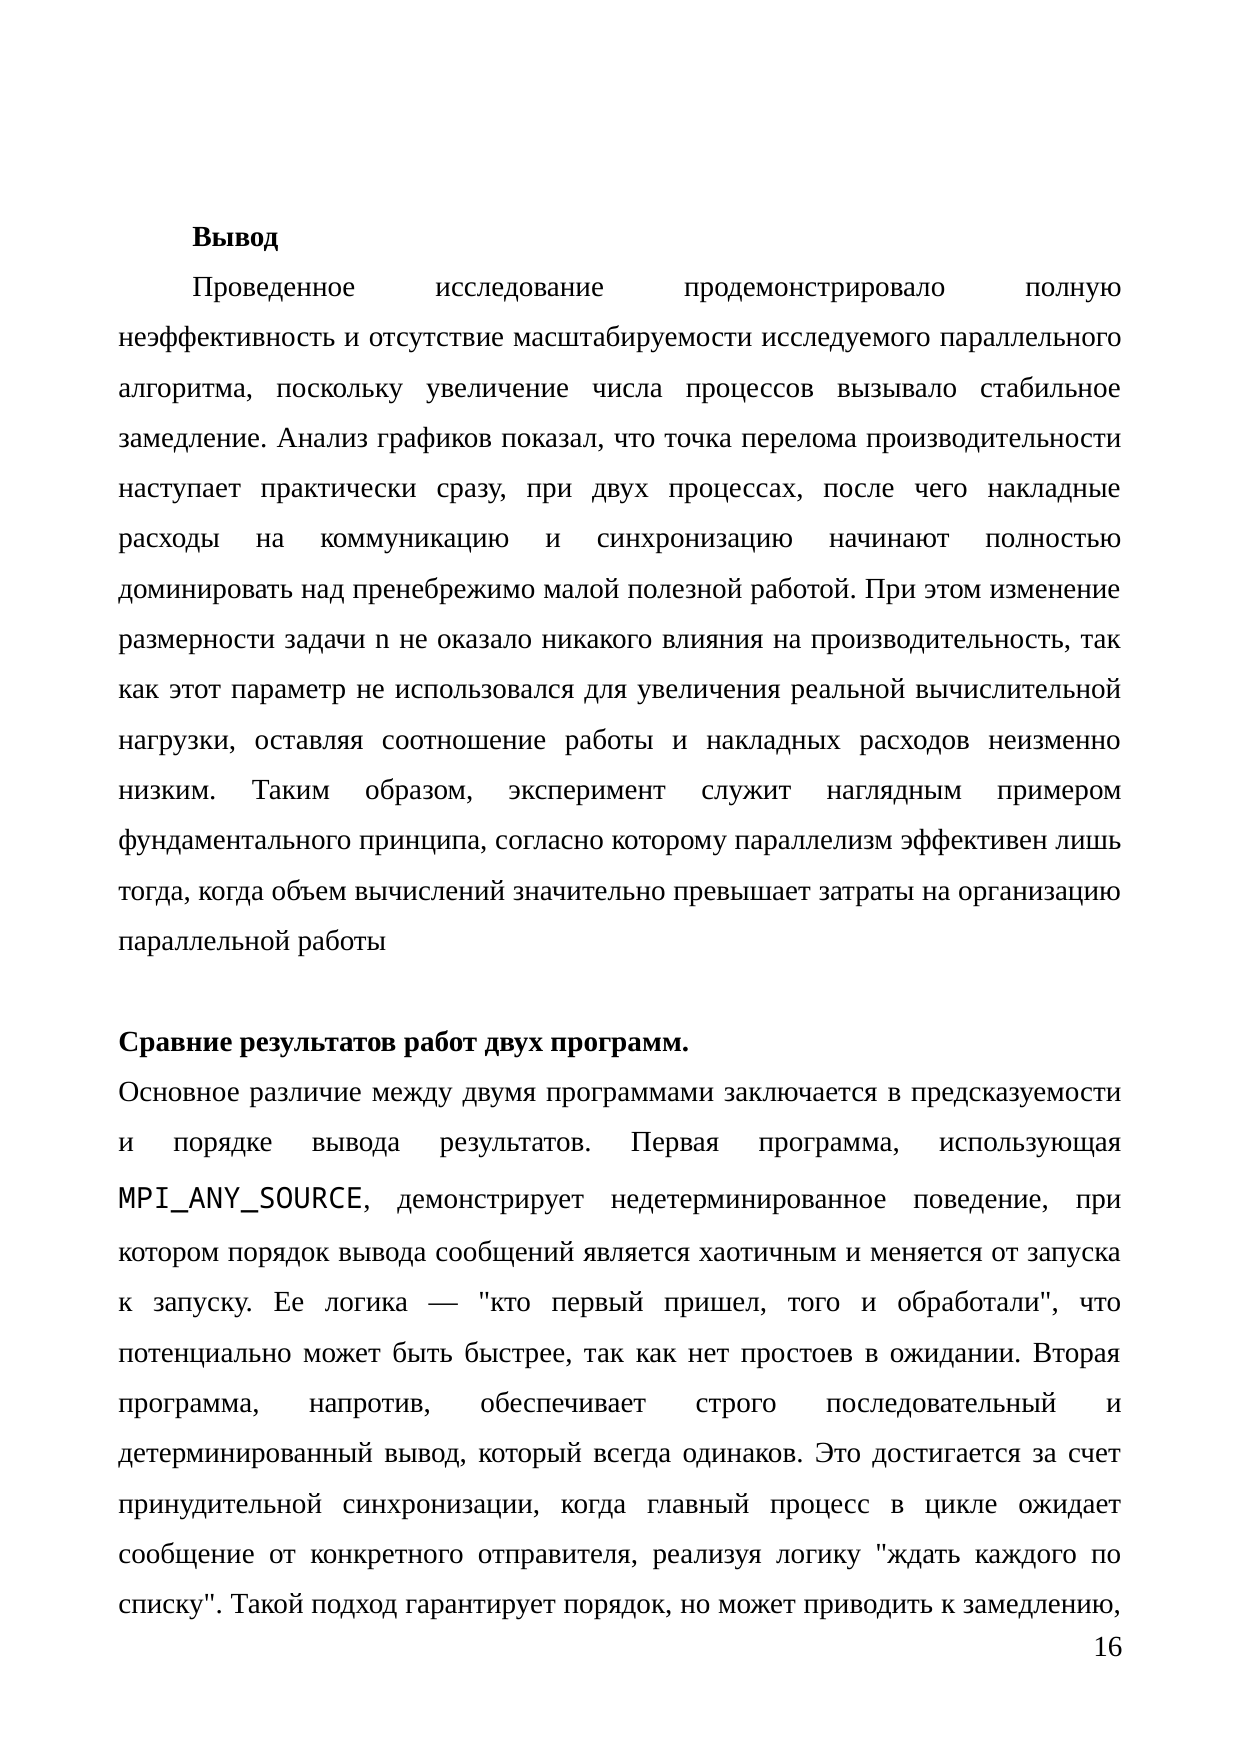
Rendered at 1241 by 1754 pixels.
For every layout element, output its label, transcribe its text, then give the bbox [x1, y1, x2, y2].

text Вывод [118, 219, 1122, 252]
text Проведенное исследование продемонстрировало полную неэффективность и отсутствие масштабируемости исследуемого параллельного алгоритма, поскольку увеличение числа процессов вызывало стабильное замедление. Анализ графиков показал, что точка перелома производительности наступает практически сразу, при двух процессах, после чего накладные расходы на коммуникацию и синхронизацию начинают полностью доминировать над пренебрежимо малой полезной работой. При этом изменение размерности задачи n не оказало никакого влияния на производительность, так как этот параметр не использовался для увеличения реальной вычислительной нагрузки, оставляя соотношение работы и накладных расходов неизменно низким. Таким образом, эксперимент служит наглядным примером фундаментального принципа, согласно которому параллелизм эффективен лишь тогда, когда объем вычислений значительно превышает затраты на организацию параллельной работы [118, 269, 1122, 957]
text Основное различие между двумя программами заключается в предсказуемости и порядке вывода результатов. Первая программа, использующая MPI_ANY_SOURCE, демонстрирует недетерминированное поведение, при котором порядок вывода сообщений является хаотичным и меняется от запуска к запуску. Ее логика — "кто первый пришел, того и обработали", что потенциально может быть быстрее, так как нет простоев в ожидании. Вторая программа, напротив, обеспечивает строго последовательный и детерминированный вывод, который всегда одинаков. Это достигается за счет принудительной синхронизации, когда главный процесс в цикле ожидает сообщение от конкретного отправителя, реализуя логику "ждать каждого по списку". Такой подход гарантирует порядок, но может приводить к замедлению, [118, 1074, 1122, 1620]
text Сравние результатов работ двух программ. [118, 1024, 1122, 1057]
